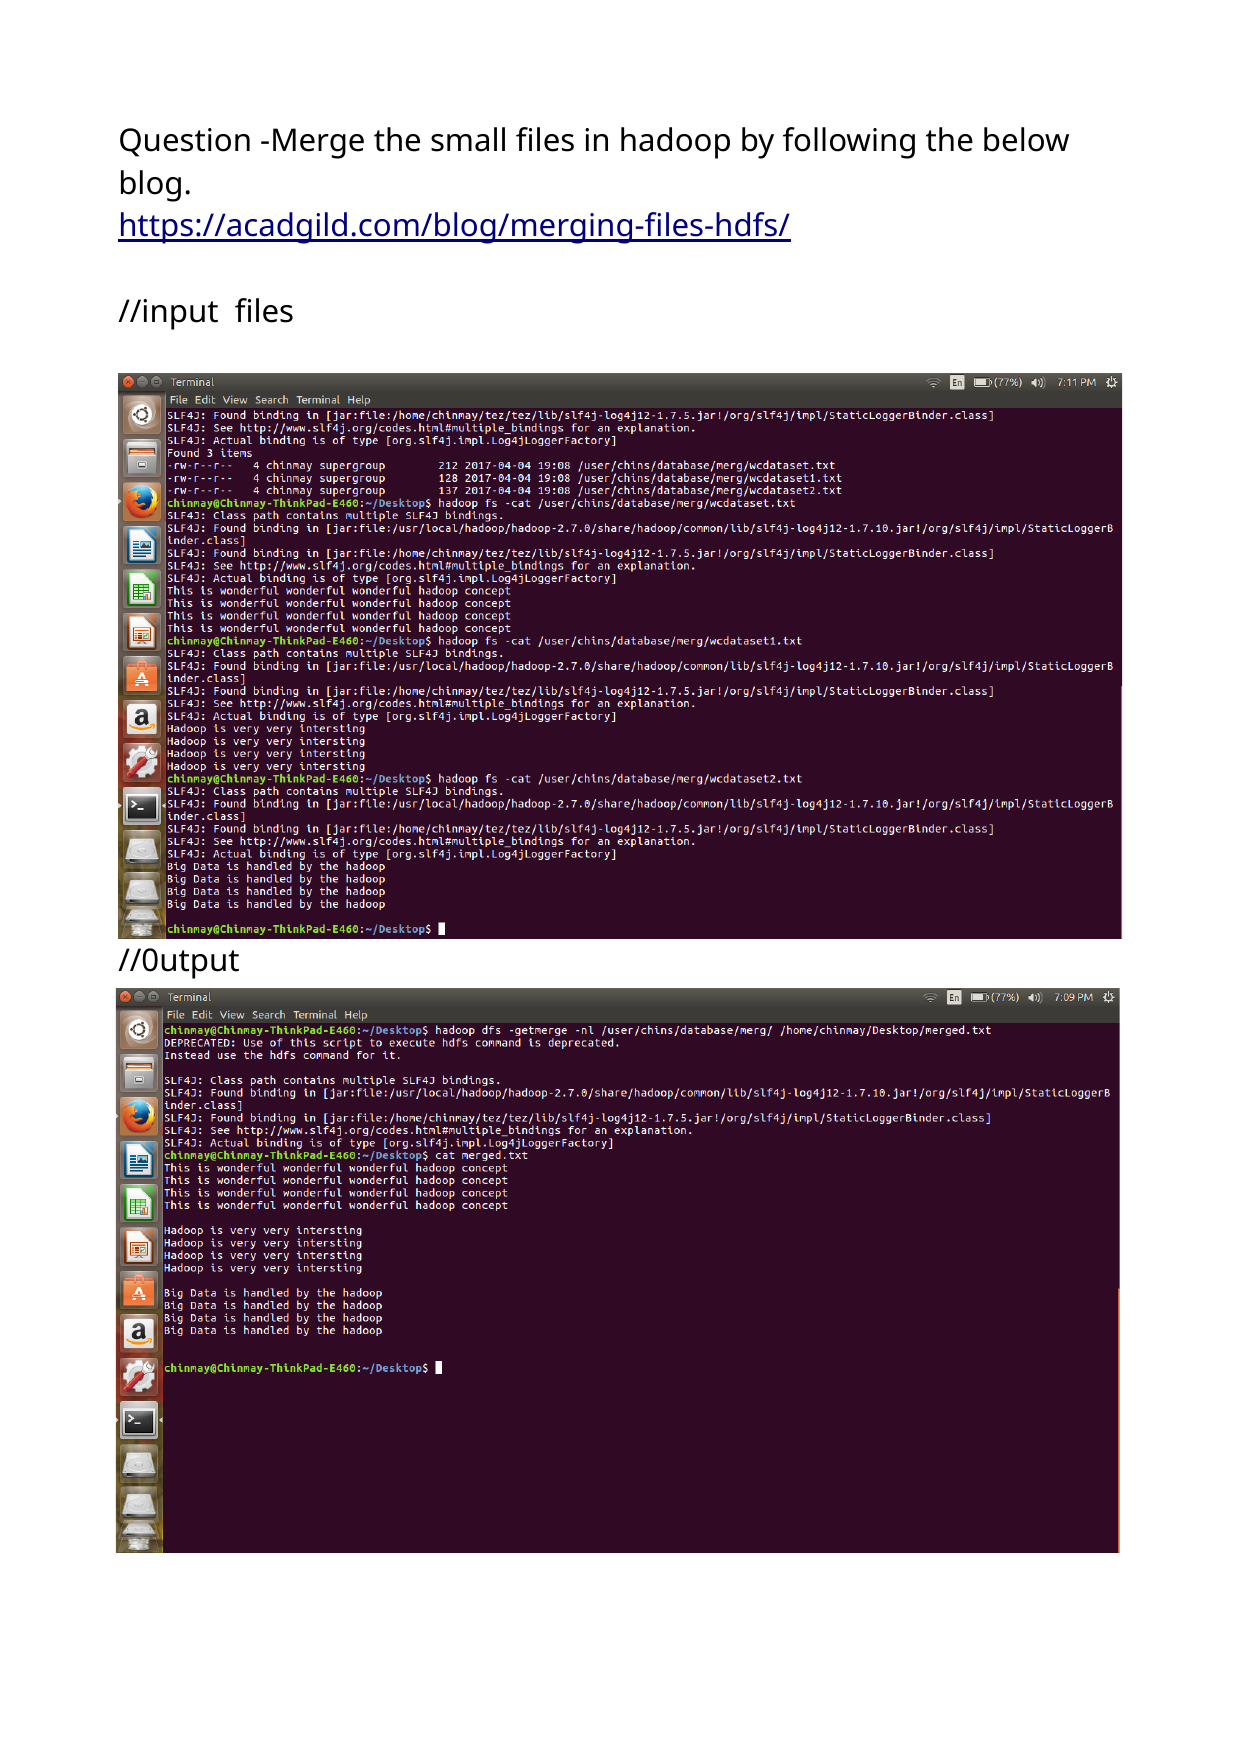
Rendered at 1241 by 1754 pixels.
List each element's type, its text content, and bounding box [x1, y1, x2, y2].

picture [118, 373, 1123, 939]
text //0utput [118, 939, 1122, 981]
text //input files [118, 288, 1122, 331]
picture [115, 988, 1120, 1553]
text Question -Merge the small files in hadoop by following the below blog. [118, 118, 1122, 203]
text https://acadgild.com/blog/merging-files-hdfs/ [118, 203, 1122, 246]
